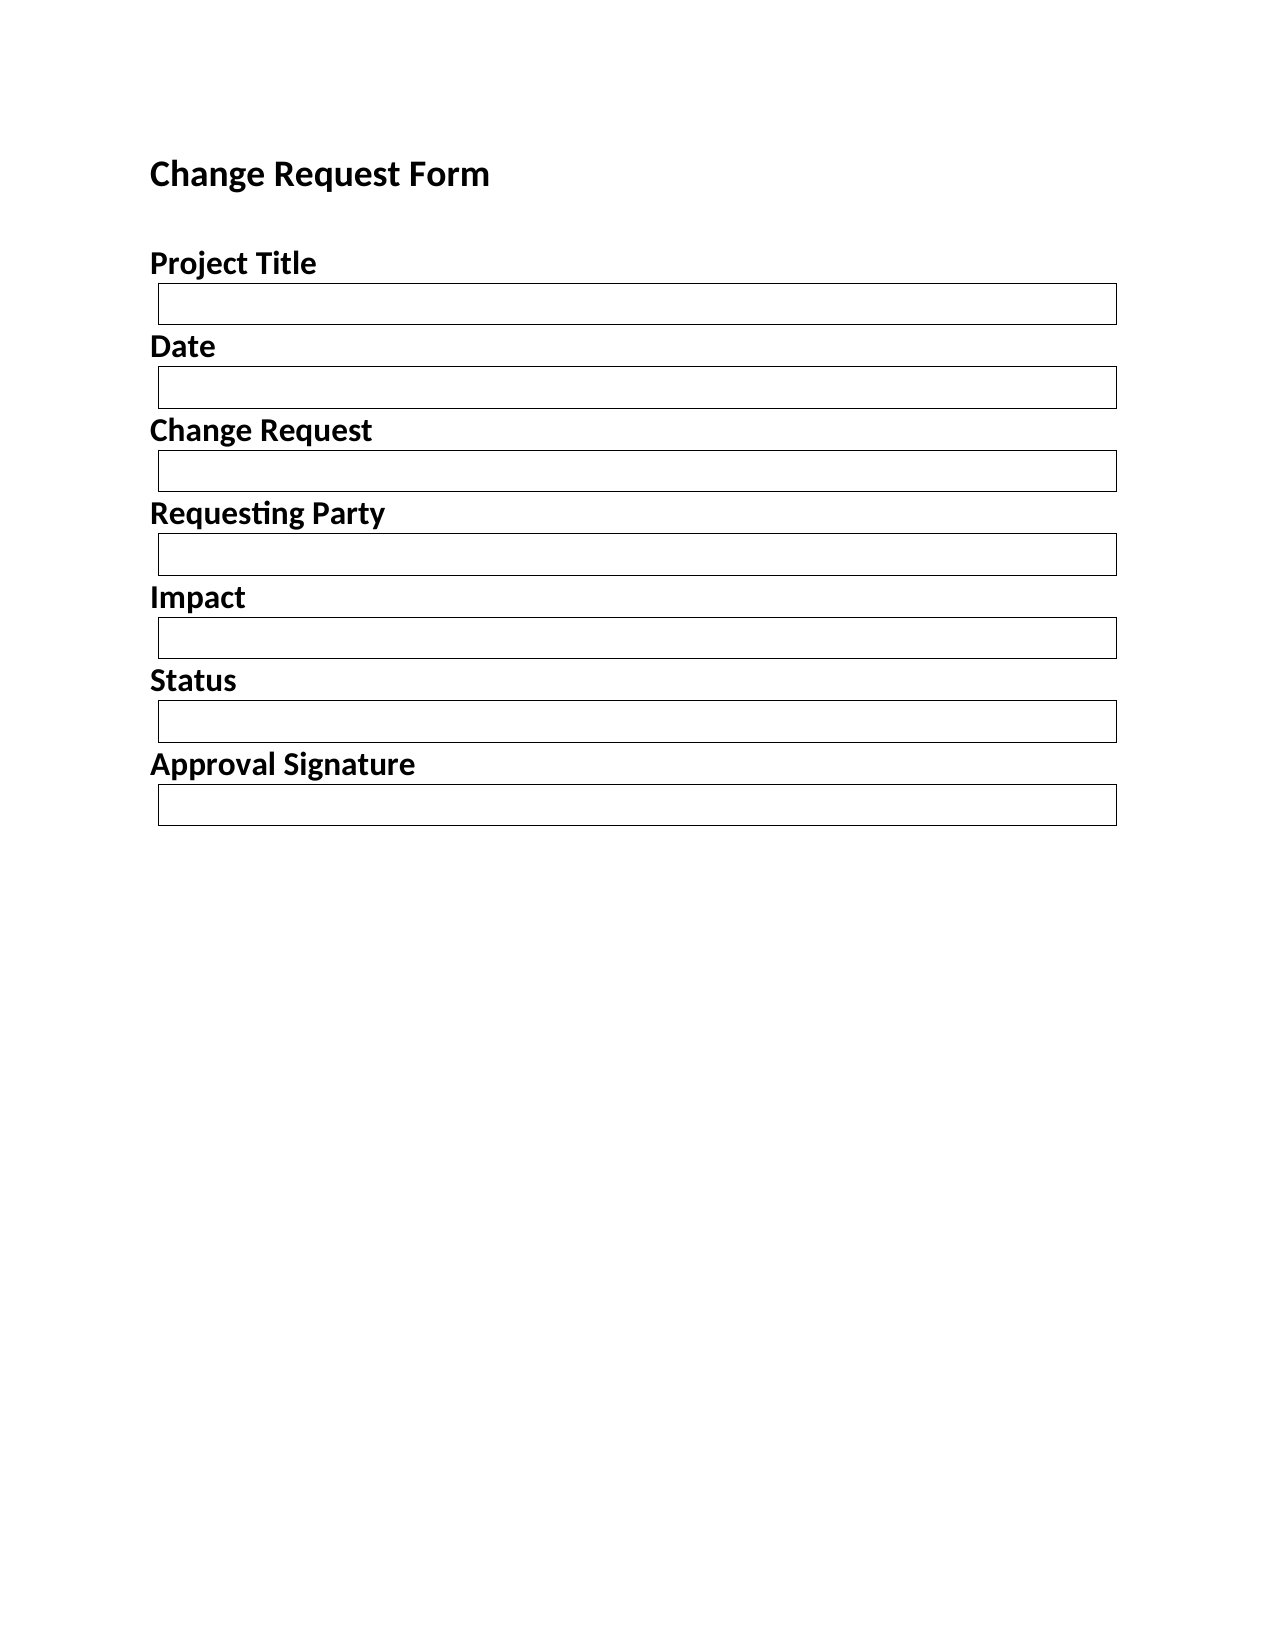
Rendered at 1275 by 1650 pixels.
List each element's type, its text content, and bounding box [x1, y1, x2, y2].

text Change Request [150, 409, 1125, 449]
table_header [159, 284, 1116, 324]
table_header [159, 534, 1116, 575]
text Date [150, 325, 1125, 366]
table_header [159, 618, 1116, 658]
table_header [159, 785, 1116, 825]
text Status [150, 659, 1125, 700]
text Change Request Form [150, 150, 1125, 196]
table_header [159, 701, 1116, 742]
text Impact [150, 576, 1125, 617]
text Approval Signature [150, 743, 1125, 784]
text Requesting Party [150, 492, 1125, 533]
text Project Title [150, 242, 1125, 282]
table_header [159, 451, 1116, 491]
table_header [159, 367, 1116, 408]
